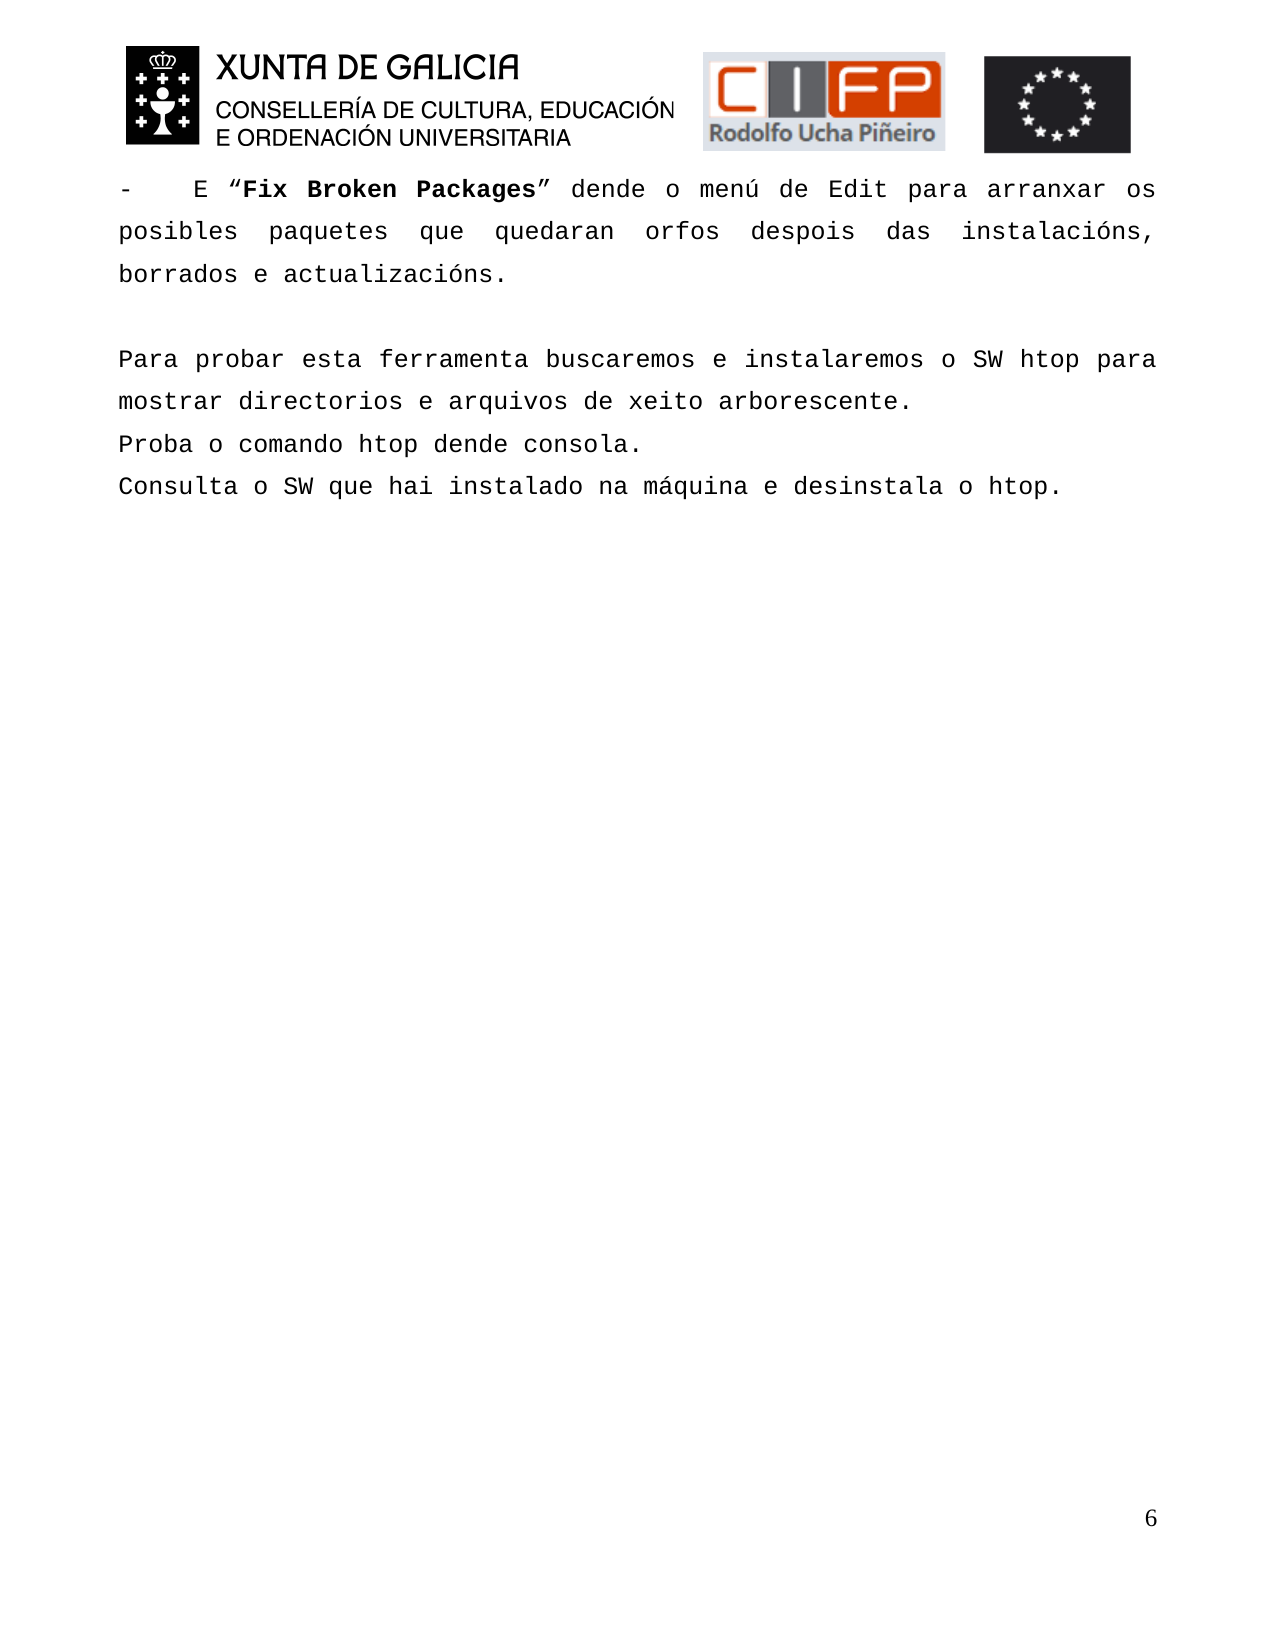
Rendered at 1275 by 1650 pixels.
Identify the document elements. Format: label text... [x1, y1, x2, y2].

text - E “Fix Broken Packages” dende o menú de Edit para arranxar os posibles paquetes que quedaran orfos despois das instalacións, borrados e actualizacións. [118, 176, 1157, 290]
text Consulta o SW que hai instalado na máquina e desinstala o htop. [118, 474, 1157, 502]
picture [703, 52, 946, 151]
picture [983, 55, 1134, 155]
text Proba o comando htop dende consola. [118, 431, 1157, 460]
text Para probar esta ferramenta buscaremos e instalaremos o SW htop para mostrar directorios e arquivos de xeito arborescente. [118, 346, 1157, 417]
picture [126, 46, 674, 146]
